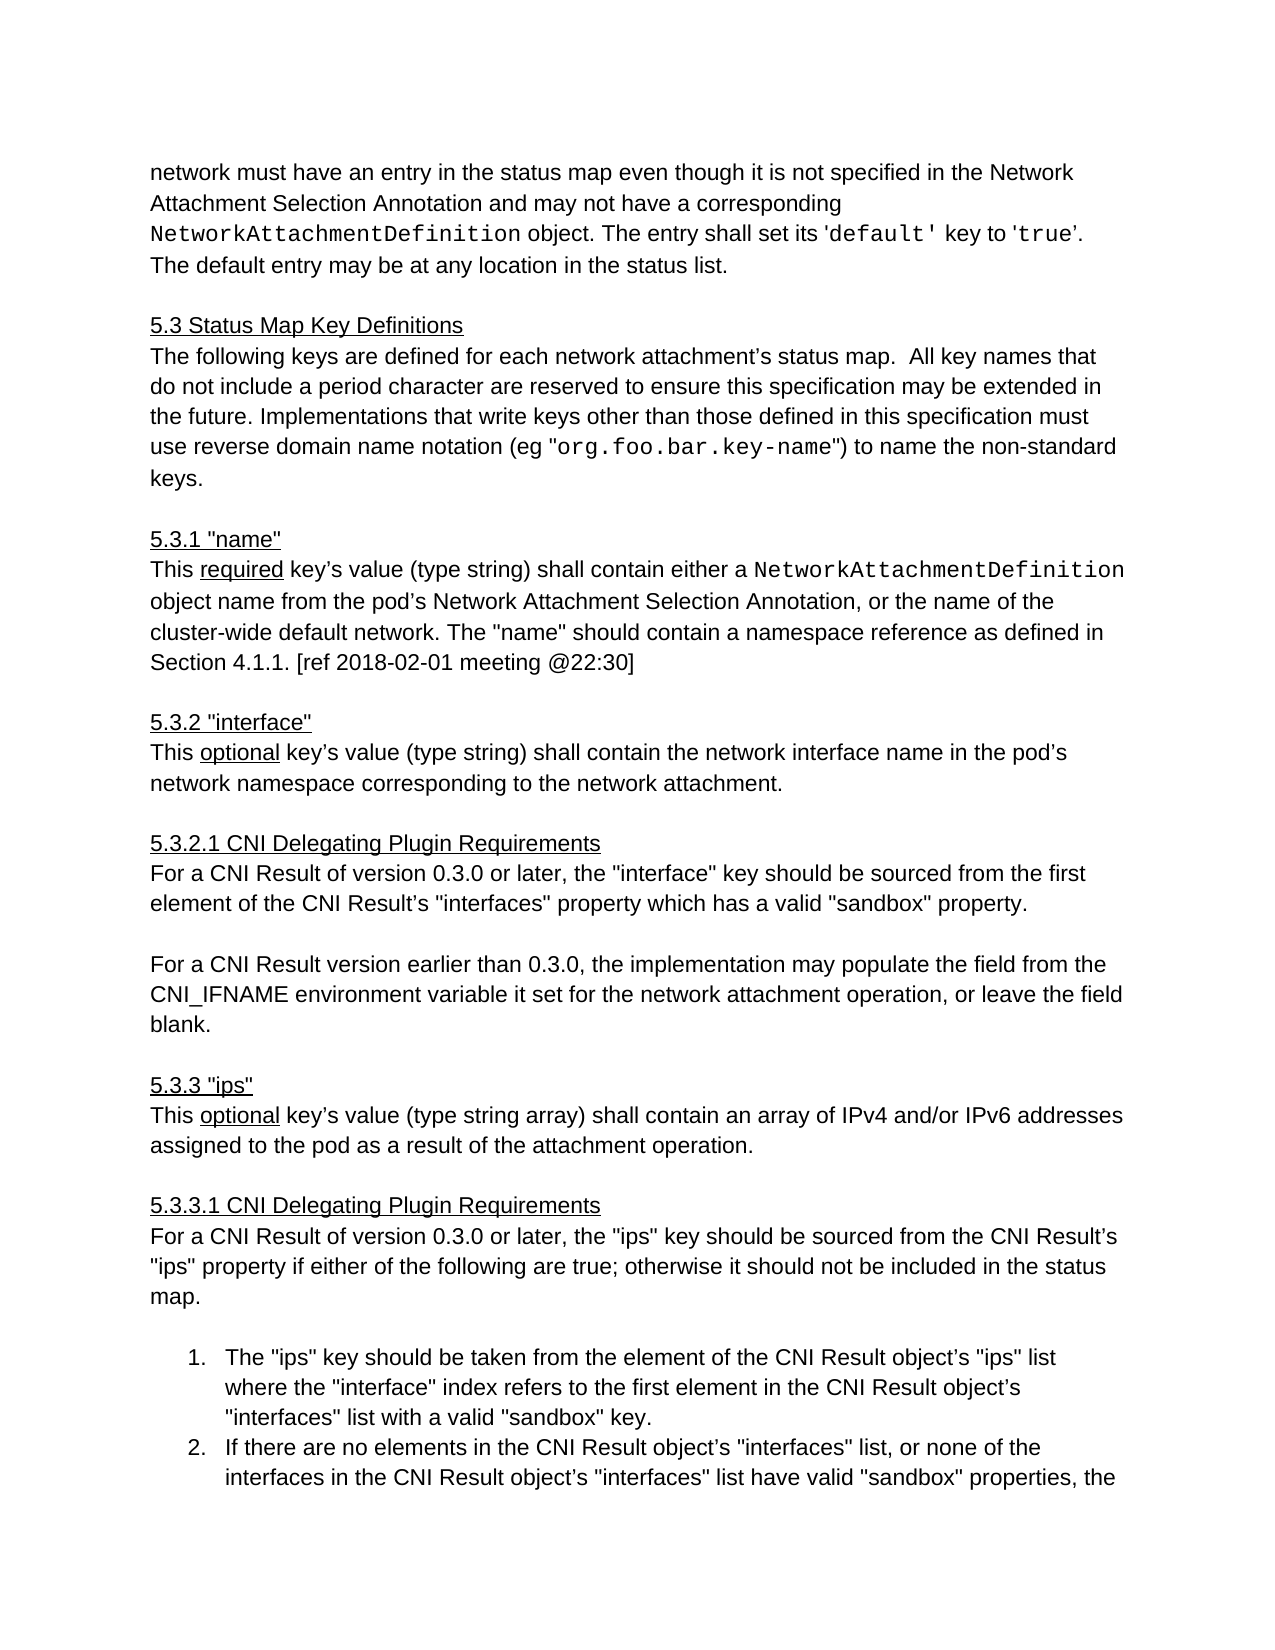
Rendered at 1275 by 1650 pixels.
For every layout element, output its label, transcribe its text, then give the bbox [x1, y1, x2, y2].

text This required key’s value (type string) shall contain either a NetworkAttachmentDefinition object name from the pod’s Network Attachment Selection Annotation, or the name of the cluster-wide default network. The "name" should contain a namespace reference as defined in Section 4.1.1. [ref 2018-02-01 meeting @22:30] [150, 556, 1125, 675]
text 5.3.2.1 CNI Delegating Plugin Requirements [150, 830, 1125, 856]
text 5.3 Status Map Key Definitions [150, 312, 1125, 339]
text The following keys are defined for each network attachment’s status map. All key names that do not include a period character are reserved to ensure this specification may be extended in the future. Implementations that write keys other than those defined in this specification must use reverse domain name notation (eg "org.foo.bar.key-name") to name the non-standard keys. [150, 343, 1125, 492]
text 5.3.2 "interface" [150, 709, 1125, 735]
text For a CNI Result of version 0.3.0 or later, the "interface" key should be sourced from the first element of the CNI Result’s "interfaces" property which has a valid "sandbox" property. [150, 860, 1125, 917]
text 5.3.3.1 CNI Delegating Plugin Requirements [150, 1192, 1125, 1219]
text 5.3.3 "ips" [150, 1072, 1125, 1098]
text network must have an entry in the status map even though it is not specified in the Network Attachment Selection Annotation and may not have a corresponding NetworkAttachmentDefinition object. The entry shall set its 'default' key to 'true’. The default entry may be at any location in the status list. [150, 159, 1125, 278]
text 5.3.1 "name" [150, 526, 1125, 552]
list The "ips" key should be taken from the element of the CNI Result object’s "ips" list where the "interface" index refers to the first element in the CNI Result object’s "interfaces" list with a valid "sandbox" key. [187, 1343, 1125, 1430]
text For a CNI Result of version 0.3.0 or later, the "ips" key should be sourced from the CNI Result’s "ips" property if either of the following are true; otherwise it should not be included in the status map. [150, 1223, 1125, 1309]
text This optional key’s value (type string) shall contain the network interface name in the pod’s network namespace corresponding to the network attachment. [150, 739, 1125, 796]
text This optional key’s value (type string array) shall contain an array of IPv4 and/or IPv6 addresses assigned to the pod as a result of the attachment operation. [150, 1102, 1125, 1158]
text For a CNI Result version earlier than 0.3.0, the implementation may populate the field from the CNI_IFNAME environment variable it set for the network attachment operation, or leave the field blank. [150, 951, 1125, 1037]
list If there are no elements in the CNI Result object’s "interfaces" list, or none of the interfaces in the CNI Result object’s "interfaces" list have valid "sandbox" properties, the [187, 1434, 1125, 1491]
